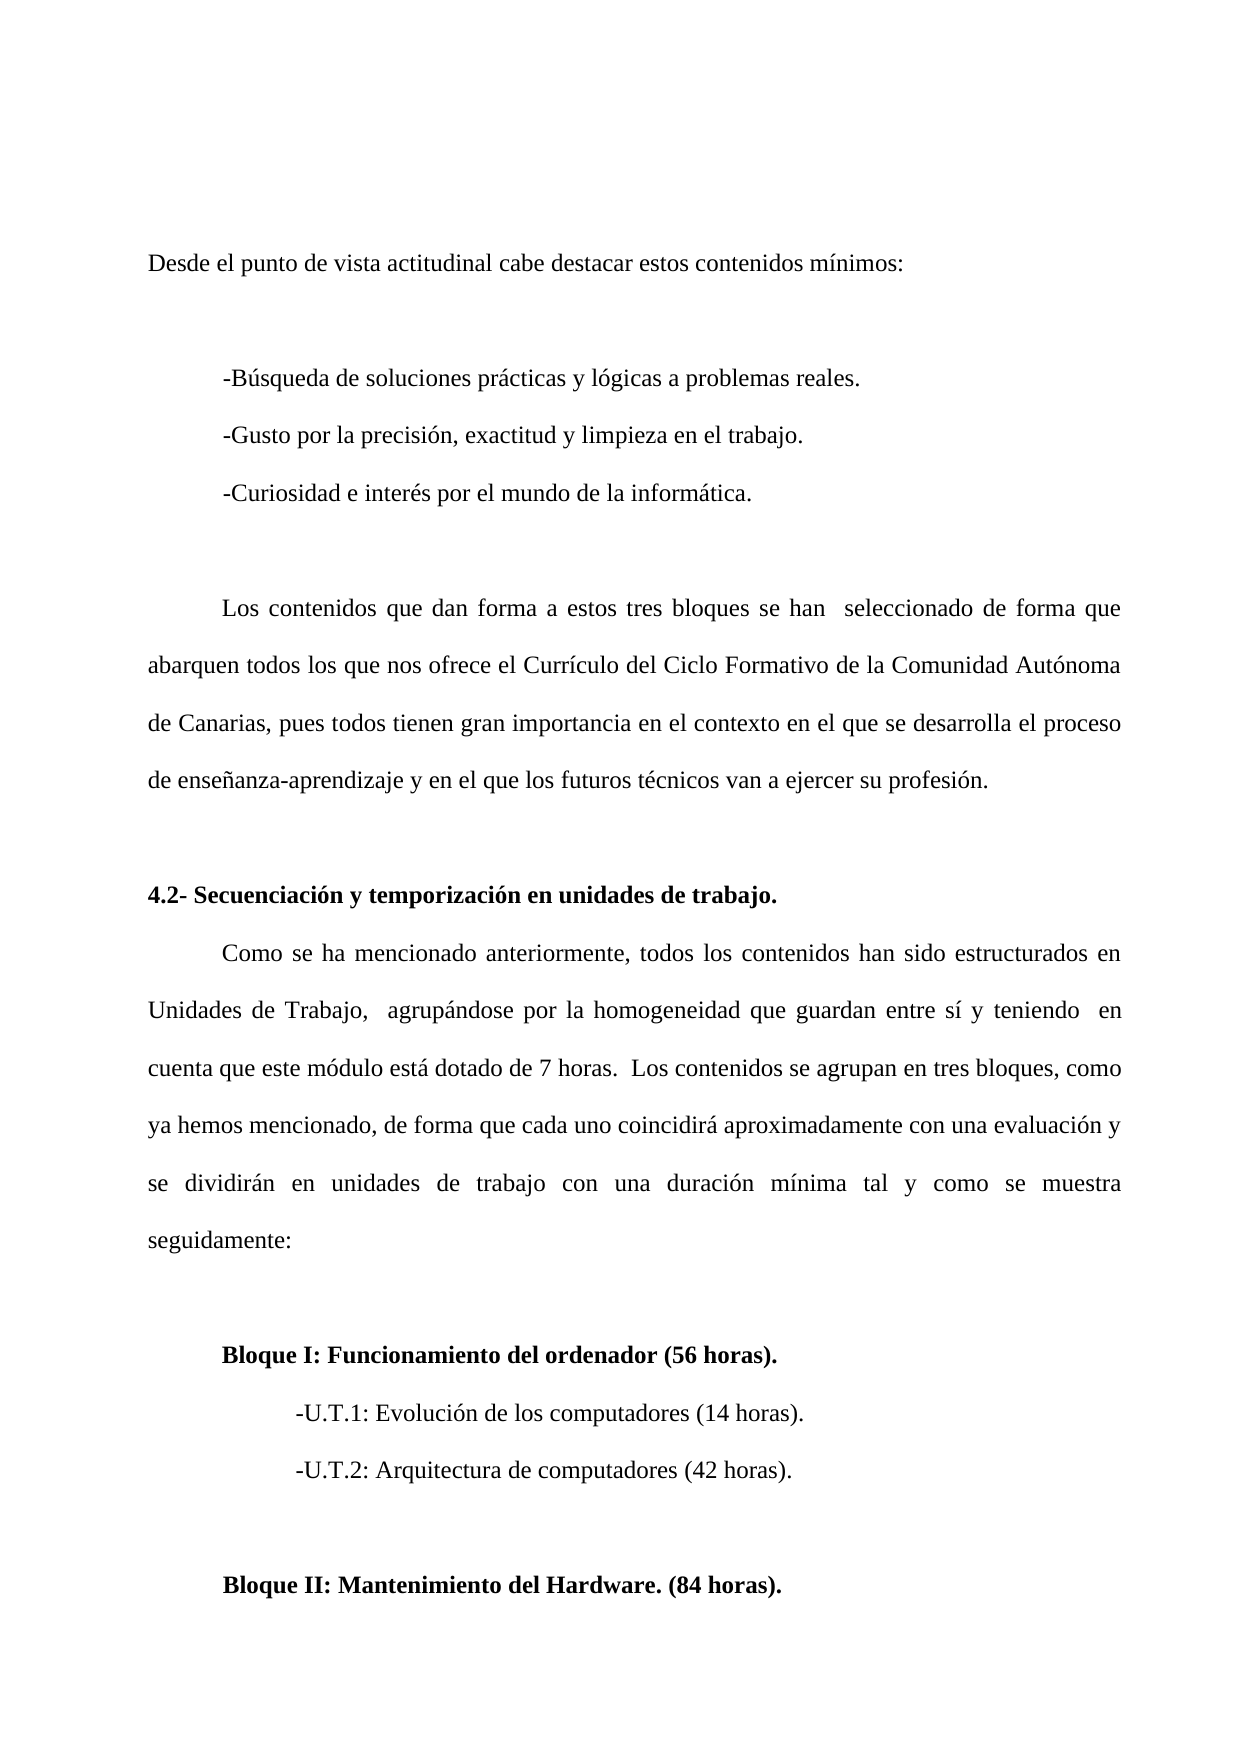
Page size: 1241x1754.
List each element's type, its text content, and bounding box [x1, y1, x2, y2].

text 4.2- Secuenciación y temporización en unidades de trabajo. [148, 881, 1122, 909]
text Bloque I: Funcionamiento del ordenador (56 horas). [148, 1341, 1110, 1369]
text -Búsqueda de soluciones prácticas y lógicas a problemas reales. [223, 363, 1122, 392]
text Bloque II: Mantenimiento del Hardware. (84 horas). [148, 1571, 1110, 1599]
text Desde el punto de vista actitudinal cabe destacar estos contenidos mínimos: [148, 248, 1122, 277]
text Como se ha mencionado anteriormente, todos los contenidos han sido estructurados en Unidades de Trabajo, agrupándose por la homogeneidad que guardan entre sí y teniendo en cuenta que este módulo está dotado de 7 horas. Los contenidos se agrupan en tres bloques, como ya hemos mencionado, de forma que cada uno coincidirá aproximadamente con una evaluación y se dividirán en unidades de trabajo con una duración mínima tal y como se muestra seguidamente: [148, 938, 1122, 1254]
text Los contenidos que dan forma a estos tres bloques se han seleccionado de forma que abarquen todos los que nos ofrece el Currículo del Ciclo Formativo de la Comunidad Autónoma de Canarias, pues todos tienen gran importancia en el contexto en el que se desarrolla el proceso de enseñanza-aprendizaje y en el que los futuros técnicos van a ejercer su profesión. [148, 593, 1122, 794]
text -U.T.1: Evolución de los computadores (14 horas). [221, 1398, 1122, 1427]
text -Curiosidad e interés por el mundo de la informática. [223, 478, 1122, 507]
text -U.T.2: Arquitectura de computadores (42 horas). [221, 1456, 1122, 1484]
text -Gusto por la precisión, exactitud y limpieza en el trabajo. [223, 421, 1122, 449]
